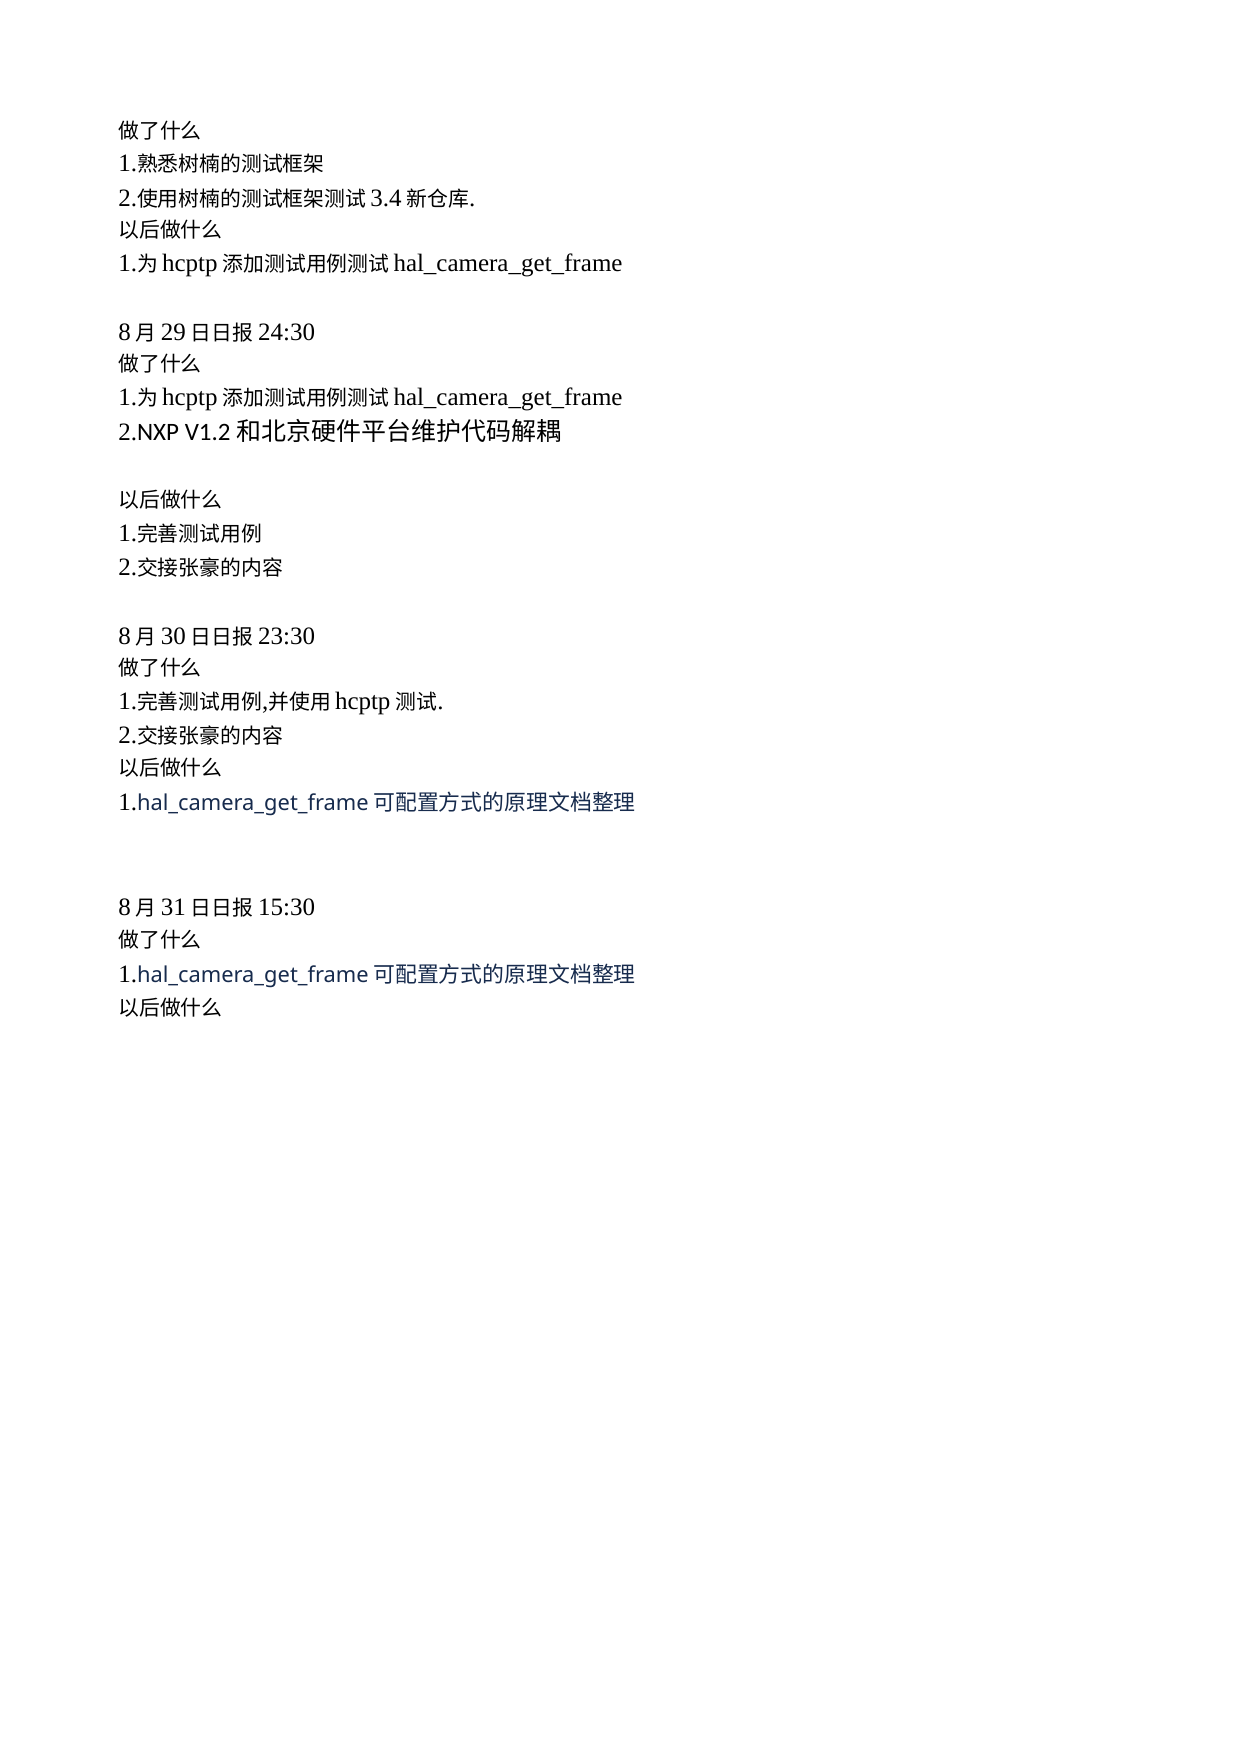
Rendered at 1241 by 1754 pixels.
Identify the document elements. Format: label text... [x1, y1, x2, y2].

text 2.NXP V1.2 和北京硬件平台维护代码解耦 [118, 416, 1122, 447]
text 以后做什么 [118, 217, 1122, 243]
text 2.交接张豪的内容 [118, 552, 1122, 581]
text 1.为hcptp添加测试用例测试hal_camera_get_frame [118, 382, 1122, 411]
text 做了什么 [118, 118, 1122, 143]
text 1.hal_camera_get_frame可配置方式的原理文档整理 [118, 957, 1122, 989]
text 以后做什么 [118, 487, 1122, 513]
text 做了什么 [118, 656, 1122, 681]
text 以后做什么 [118, 996, 1122, 1021]
text 1.完善测试用例 [118, 518, 1122, 546]
text 以后做什么 [118, 755, 1122, 780]
text 2.交接张豪的内容 [118, 721, 1122, 749]
text 8月29日日报 24:30 [118, 317, 1122, 346]
text 8月31日日报 15:30 [118, 892, 1122, 921]
text 1.完善测试用例,并使用hcptp测试. [118, 686, 1122, 715]
text 做了什么 [118, 351, 1122, 377]
text 1.为hcptp添加测试用例测试hal_camera_get_frame [118, 248, 1122, 277]
text 1.熟悉树楠的测试框架 [118, 148, 1122, 177]
text 1.hal_camera_get_frame可配置方式的原理文档整理 [118, 785, 1122, 817]
text 做了什么 [118, 927, 1122, 952]
text 8月30日日报 23:30 [118, 621, 1122, 650]
text 2.使用树楠的测试框架测试3.4新仓库. [118, 183, 1122, 212]
